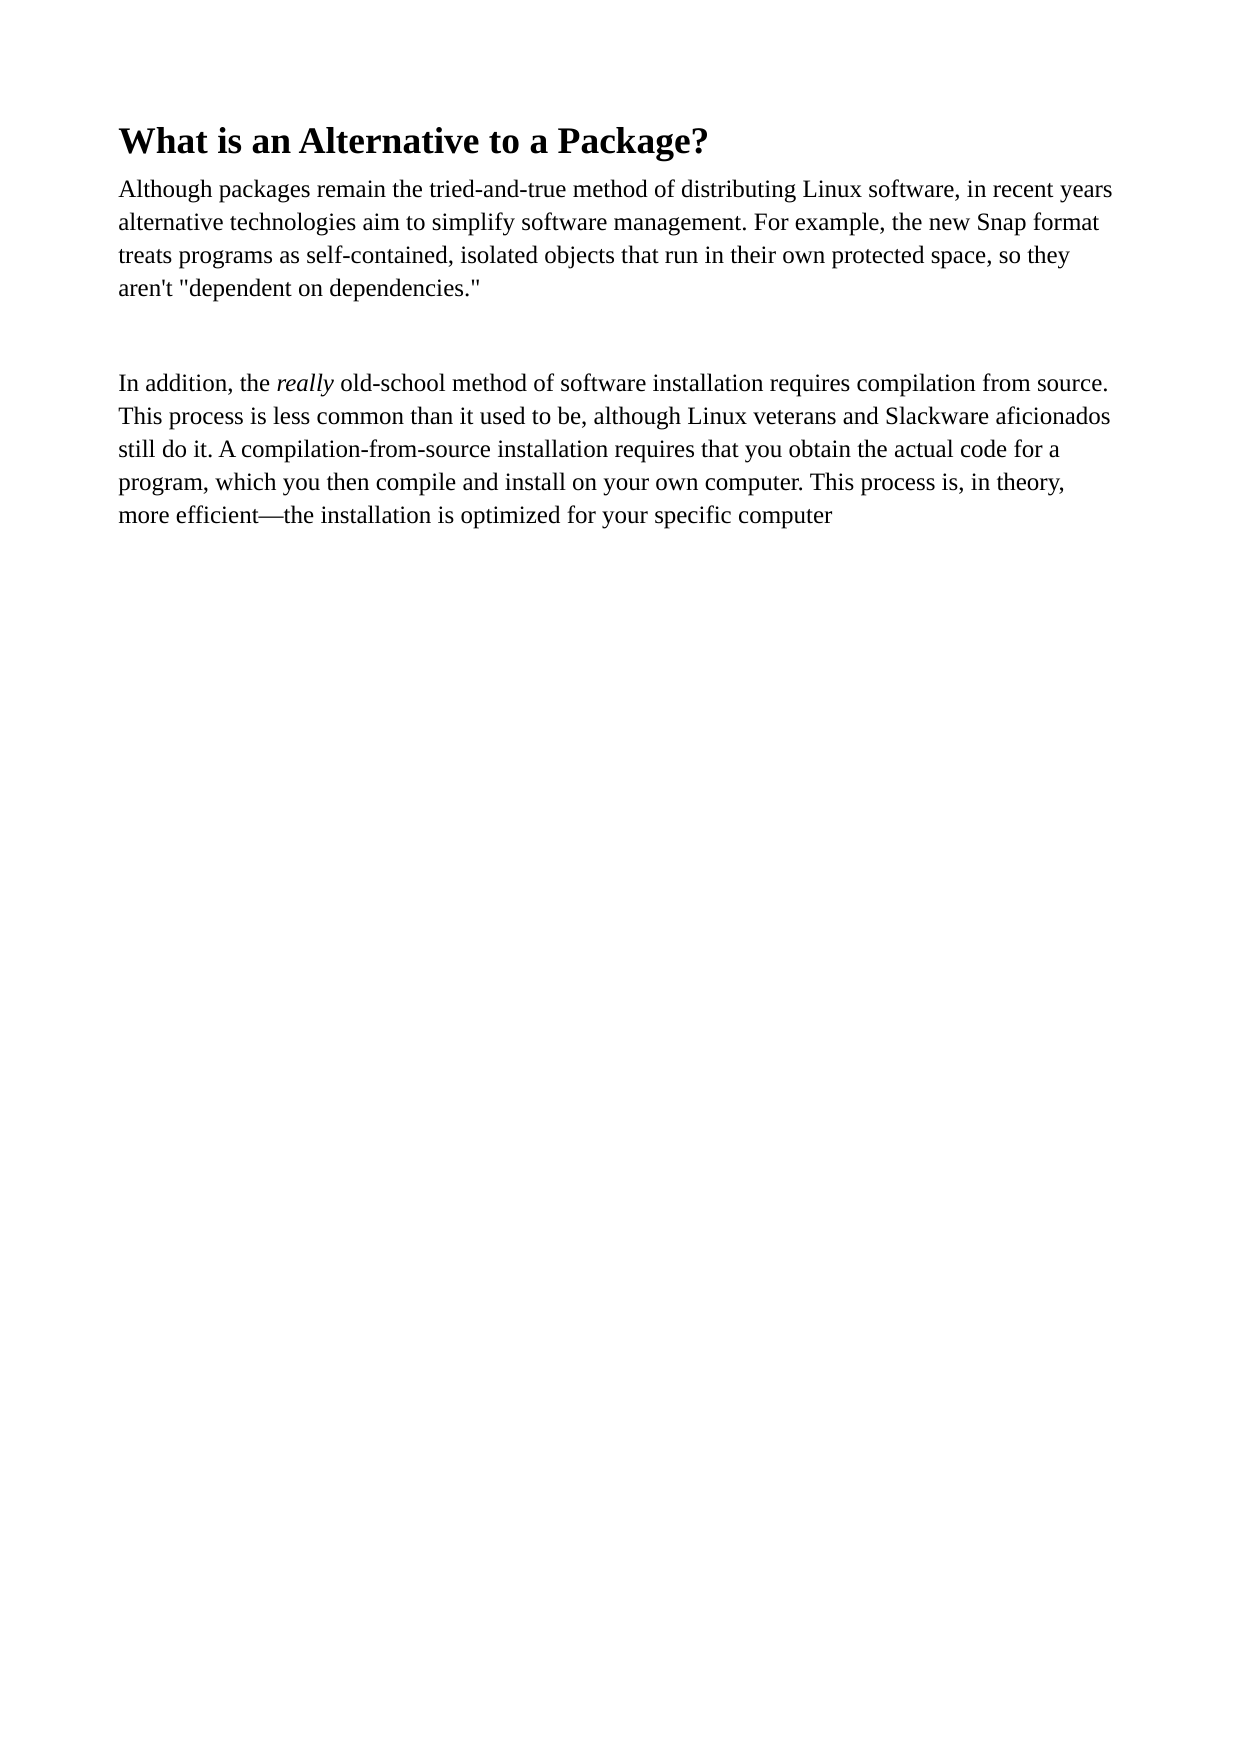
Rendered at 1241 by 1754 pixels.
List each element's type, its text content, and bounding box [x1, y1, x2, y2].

subtitle What is an Alternative to a Package? [118, 118, 1122, 161]
text In addition, the really old-school method of software installation requires compilation from source. This process is less common than it used to be, although Linux veterans and Slackware aficionados still do it. A compilation-from-source installation requires that you obtain the actual code for a program, which you then compile and install on your own computer. This process is, in theory, more efficient—the installation is optimized for your specific computer [118, 368, 1122, 529]
text Although packages remain the tried-and-true method of distributing Linux software, in recent years alternative technologies aim to simplify software management. For example, the new Snap format treats programs as self-contained, isolated objects that run in their own protected space, so they aren't "dependent on dependencies." [118, 174, 1122, 302]
